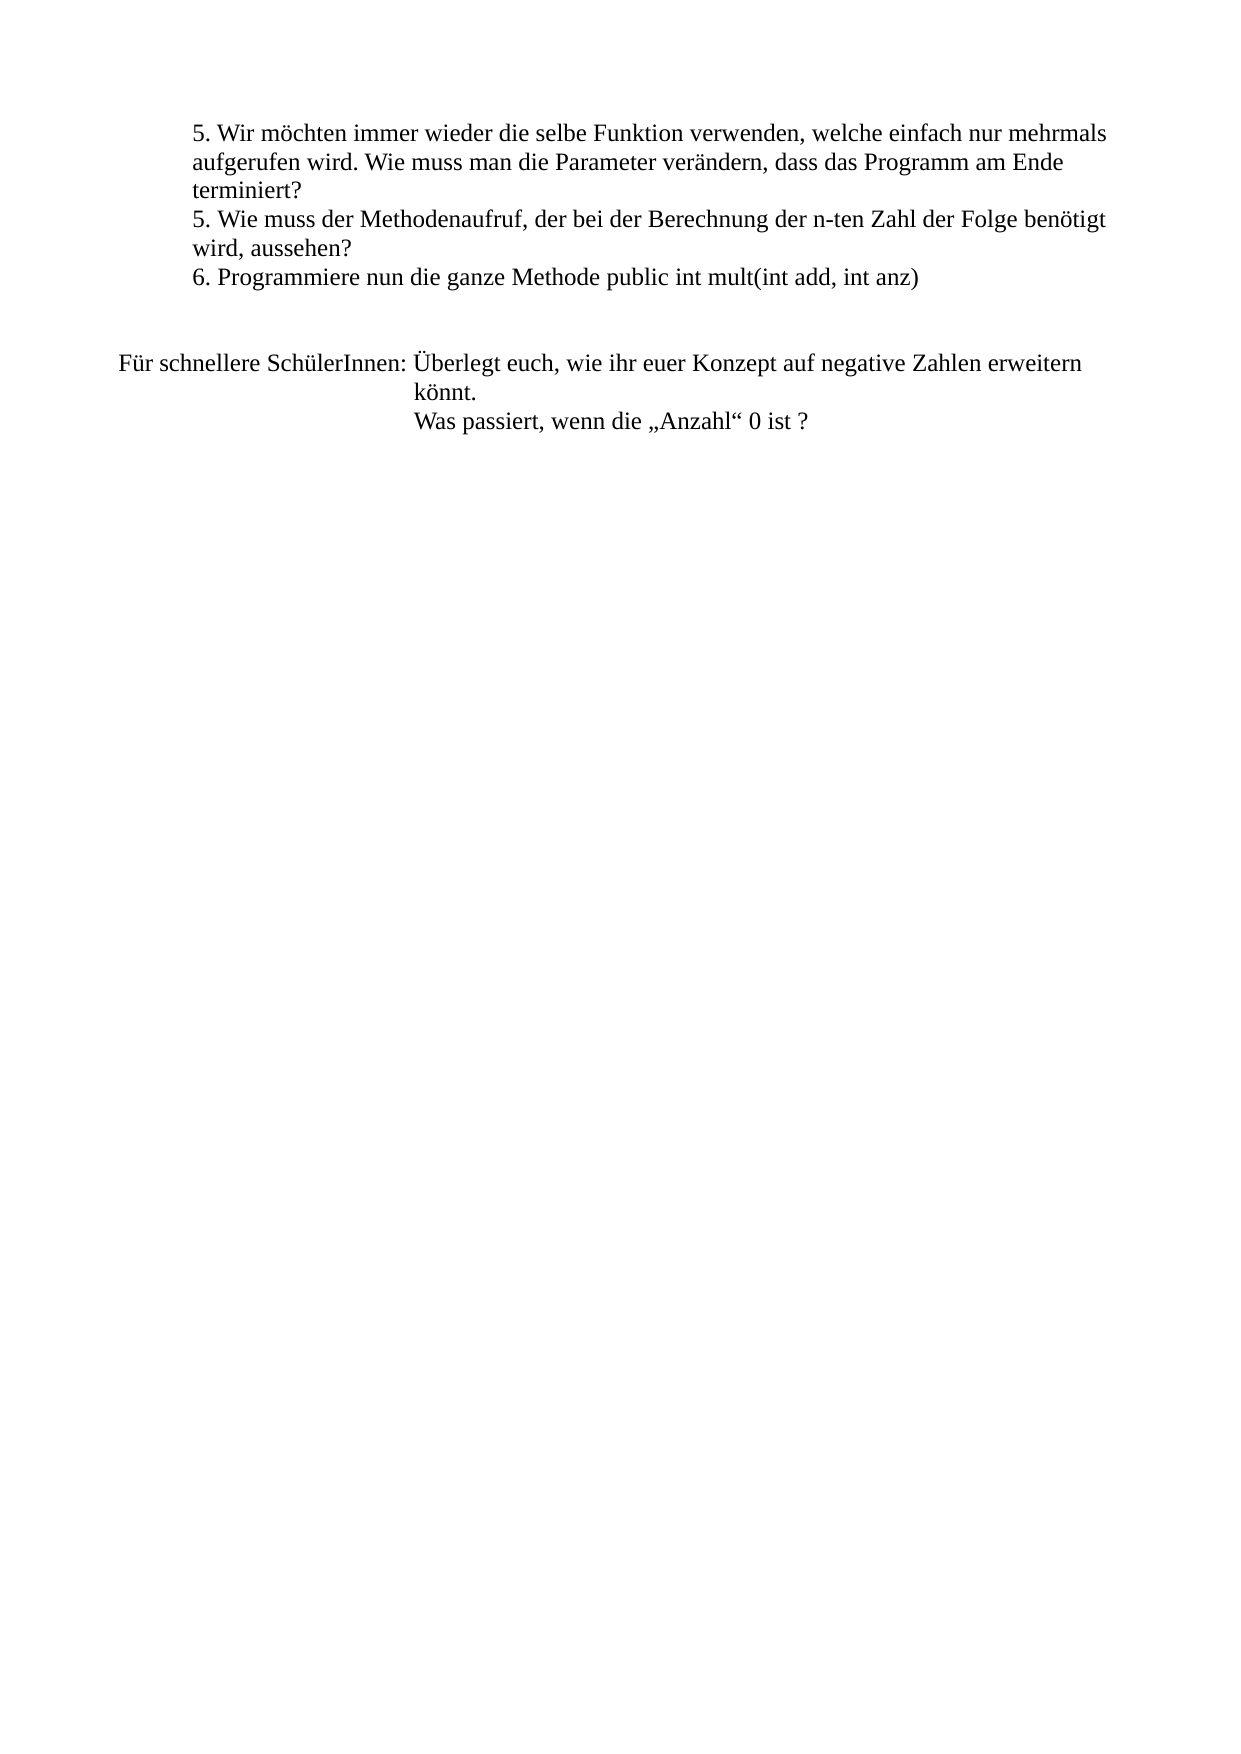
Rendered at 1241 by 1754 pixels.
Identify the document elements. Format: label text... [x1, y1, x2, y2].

text Für schnellere SchülerInnen: Überlegt euch, wie ihr euer Konzept auf negative Zahlen erweitern könnt. [118, 348, 1122, 406]
text 5. Wir möchten immer wieder die selbe Funktion verwenden, welche einfach nur mehrmals aufgerufen wird. Wie muss man die Parameter verändern, dass das Programm am Ende terminiert? [118, 118, 1122, 204]
text 6. Programmiere nun die ganze Methode public int mult(int add, int anz) [118, 262, 1122, 291]
text Was passiert, wenn die „Anzahl“ 0 ist ? [118, 406, 1122, 434]
text 5. Wie muss der Methodenaufruf, der bei der Berechnung der n-ten Zahl der Folge benötigt wird, aussehen? [118, 204, 1122, 262]
